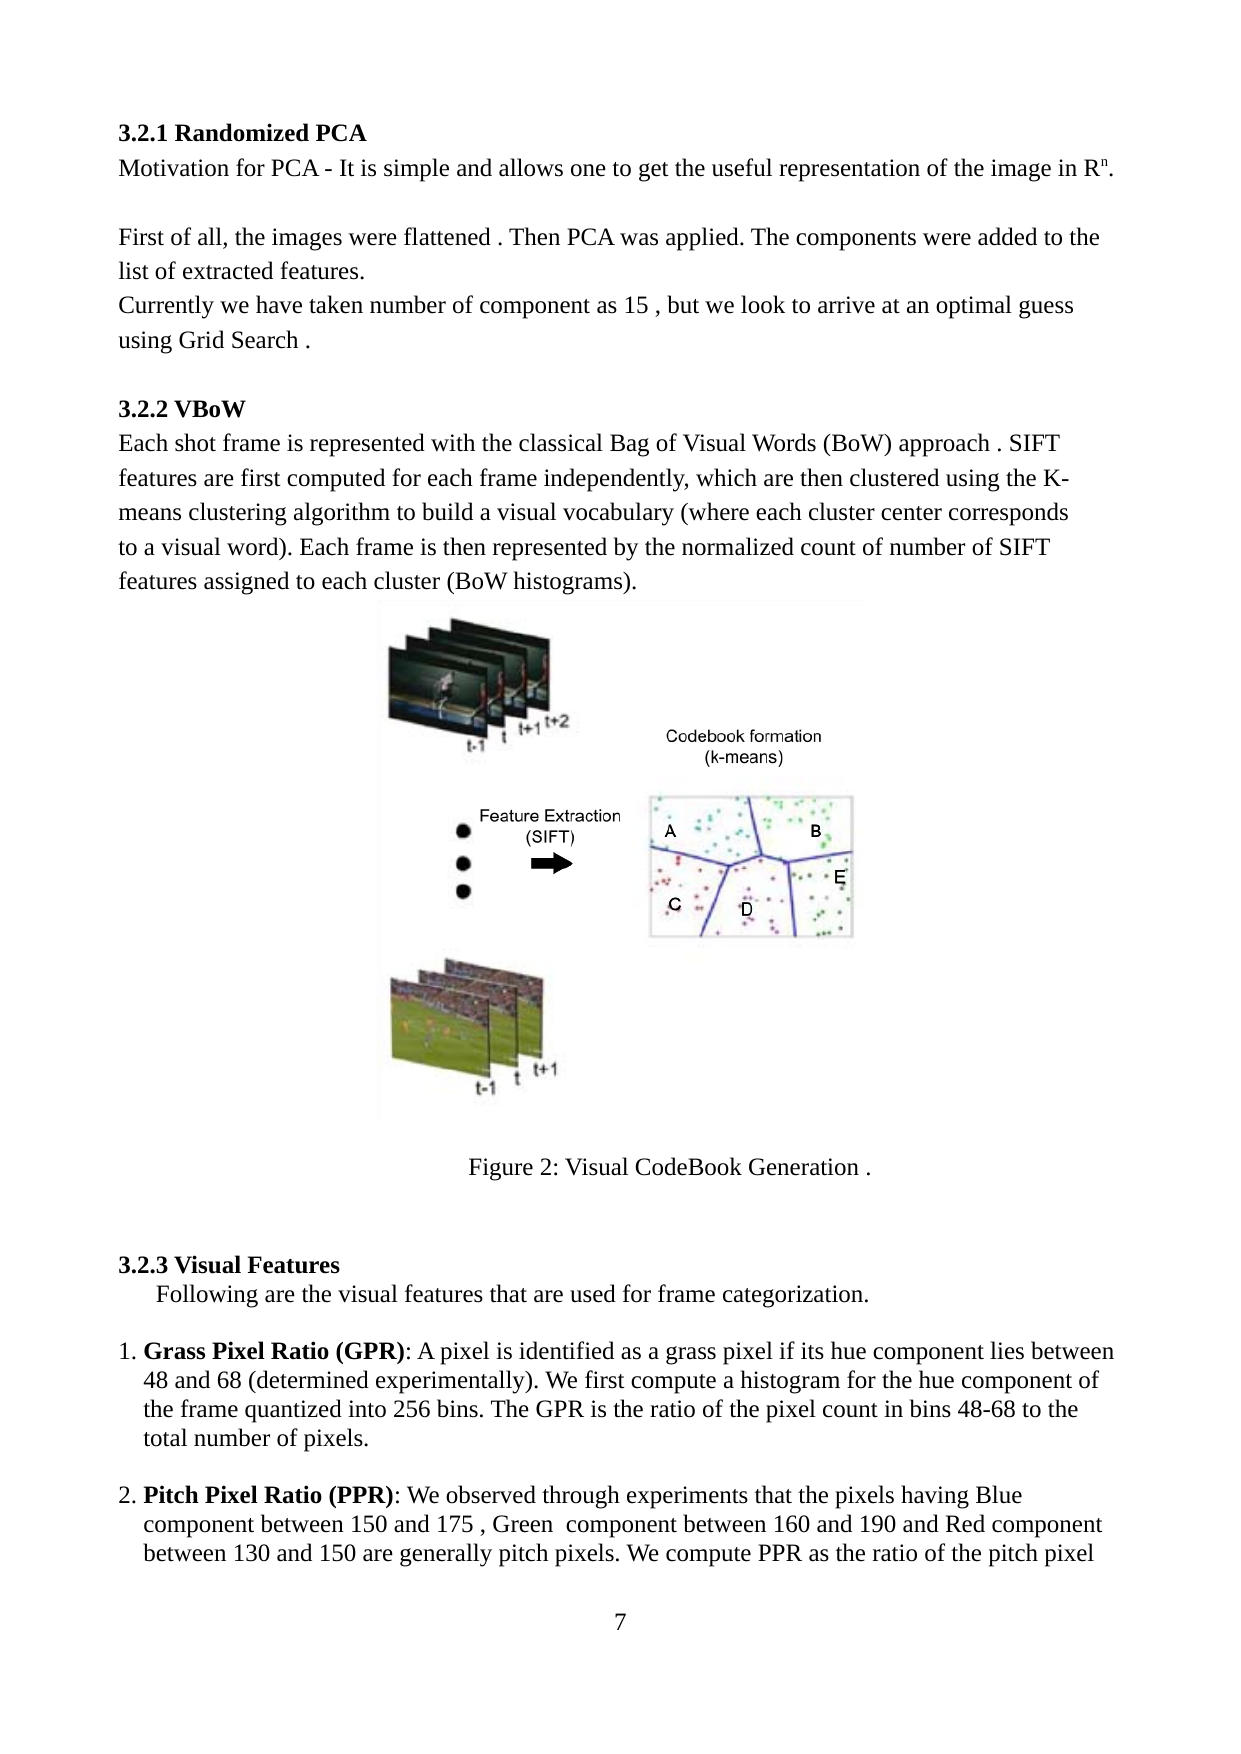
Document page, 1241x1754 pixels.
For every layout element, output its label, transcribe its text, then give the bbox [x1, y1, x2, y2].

text Figure 2: Visual CodeBook Generation . [118, 1152, 1122, 1181]
text 48 and 68 (determined experimentally). We first compute a histogram for the hue component of [118, 1365, 1122, 1394]
text to a visual word). Each frame is then represented by the normalized count of number of SIFT features assigned to each cluster (BoW histograms). [118, 532, 1122, 595]
text between 130 and 150 are generally pitch pixels. We compute PPR as the ratio of the pitch pixel [118, 1538, 1122, 1566]
text 3.2.1 Randomized PCA [118, 118, 1122, 147]
text the frame quantized into 256 bins. The GPR is the ratio of the pixel count in bins 48-68 to the [118, 1394, 1122, 1423]
text 2. Pitch Pixel Ratio (PPR): We observed through experiments that the pixels having Blue [118, 1480, 1122, 1509]
text Currently we have taken number of component as 15 , but we look to arrive at an optimal guess using Grid Search . [118, 291, 1122, 354]
text 3.2.3 Visual Features [118, 1250, 1122, 1279]
picture [376, 600, 864, 1120]
text 1. Grass Pixel Ratio (GPR): A pixel is identified as a grass pixel if its hue component lies between [118, 1336, 1122, 1365]
text Each shot frame is represented with the classical Bag of Visual Words (BoW) approach . SIFT features are first computed for each frame independently, which are then clustered using the K-means clustering algorithm to build a visual vocabulary (where each cluster center corresponds [118, 428, 1122, 526]
text 3.2.2 VBoW [118, 394, 1122, 423]
text First of all, the images were flattened . Then PCA was applied. The components were added to the list of extracted features. [118, 222, 1122, 285]
text Following are the visual features that are used for frame categorization. [118, 1279, 1122, 1308]
text component between 150 and 175 , Green component between 160 and 190 and Red component [118, 1509, 1122, 1538]
text total number of pixels. [118, 1423, 1122, 1451]
text Motivation for PCA - It is simple and allows one to get the useful representation of the image in Rn. [118, 153, 1122, 181]
